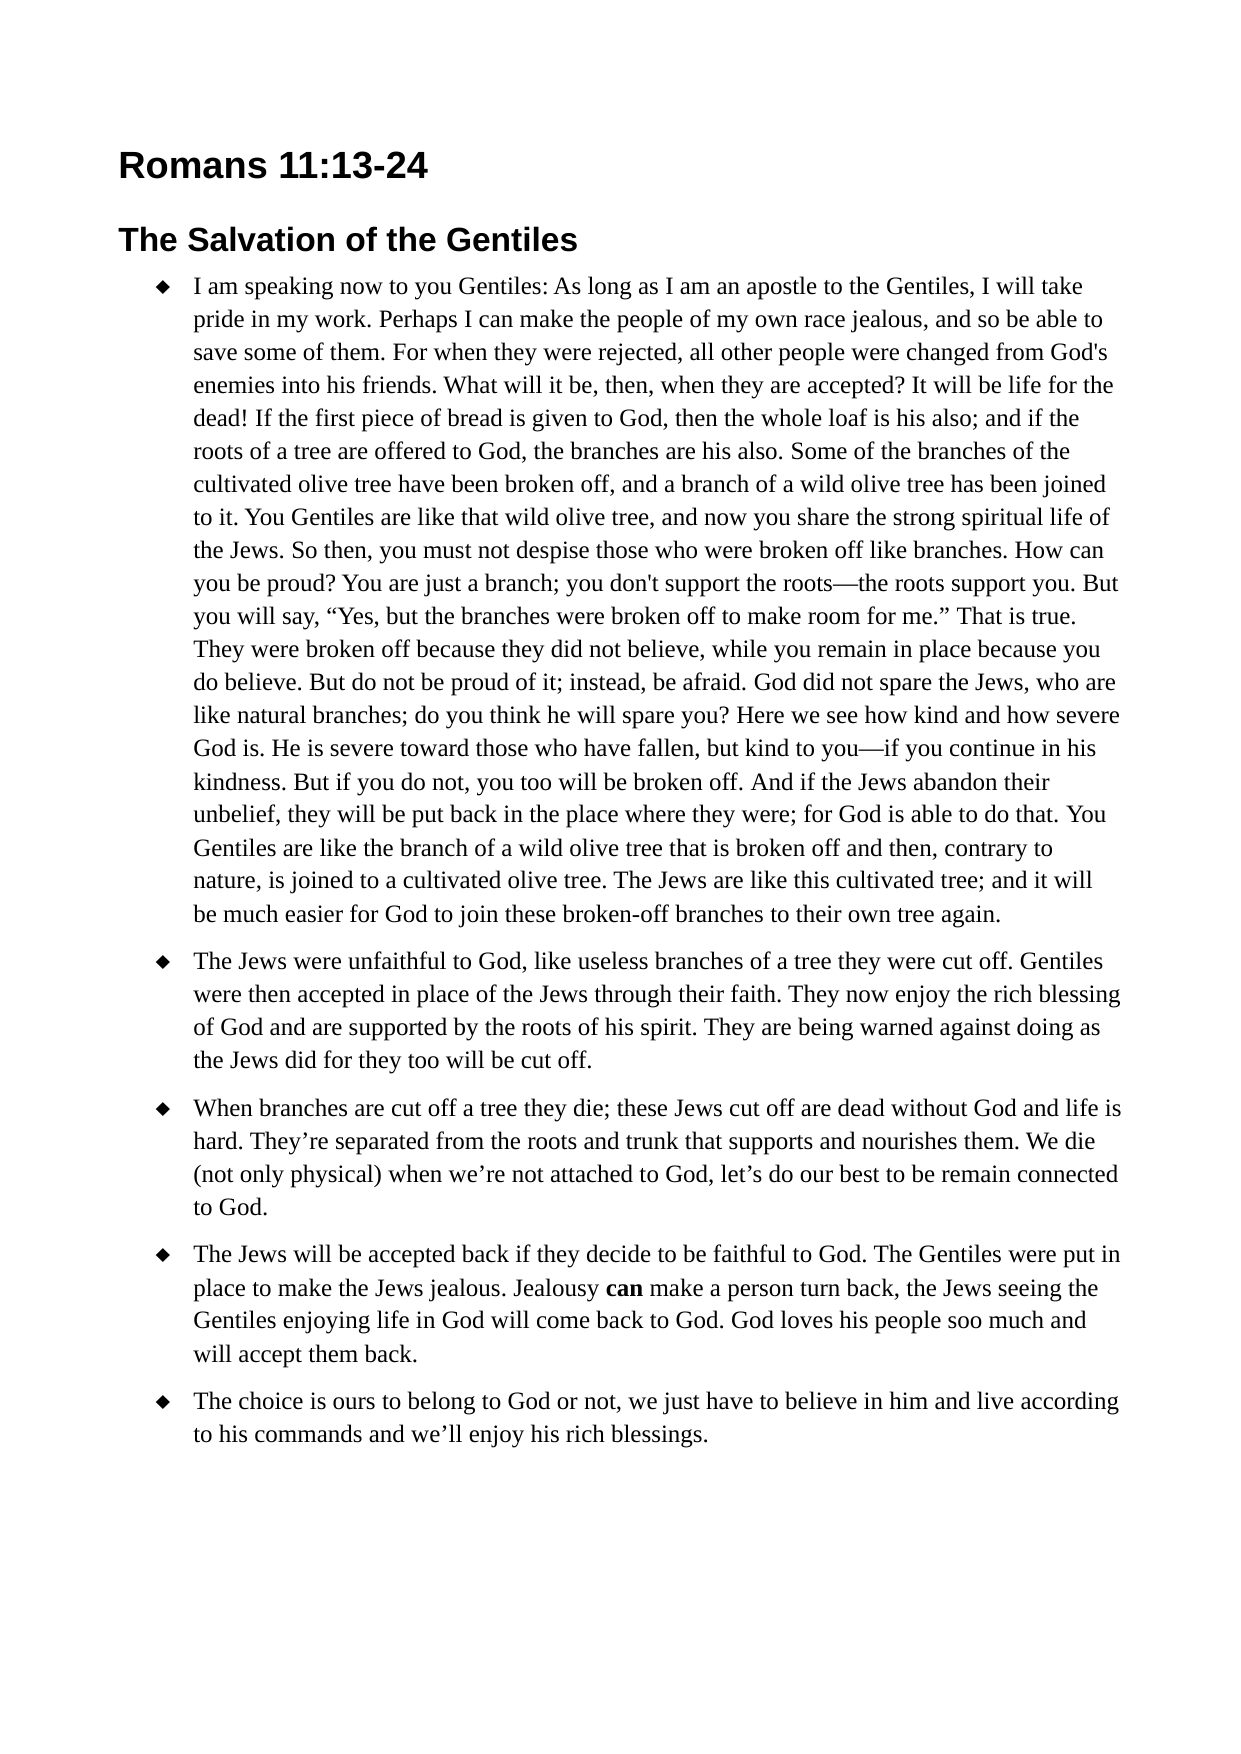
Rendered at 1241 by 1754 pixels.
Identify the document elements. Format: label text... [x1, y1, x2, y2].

list When branches are cut off a tree they die; these Jews cut off are dead without God and life is hard. They’re separated from the roots and trunk that supports and nourishes them. We die (not only physical) when we’re not attached to God, let’s do our best to be remain connected to God. [156, 1093, 1122, 1221]
subtitle Romans 11:13-24 [118, 143, 1122, 187]
subtitle The Salvation of the Gentiles [118, 220, 1122, 259]
list The Jews were unfaithful to God, like useless branches of a tree they were cut off. Gentiles were then accepted in place of the Jews through their faith. They now enjoy the rich blessing of God and are supported by the roots of his spirit. They are being warned against doing as the Jews did for they too will be cut off. [156, 946, 1122, 1074]
list I am speaking now to you Gentiles: As long as I am an apostle to the Gentiles, I will take pride in my work. Perhaps I can make the people of my own race jealous, and so be able to save some of them. For when they were rejected, all other people were changed from God's enemies into his friends. What will it be, then, when they are accepted? It will be life for the dead! If the first piece of bread is given to God, then the whole loaf is his also; and if the roots of a tree are offered to God, the branches are his also. Some of the branches of the cultivated olive tree have been broken off, and a branch of a wild olive tree has been joined to it. You Gentiles are like that wild olive tree, and now you share the strong spiritual life of the Jews. So then, you must not despise those who were broken off like branches. How can you be proud? You are just a branch; you don't support the roots—the roots support you. But you will say, “Yes, but the branches were broken off to make room for me.” That is true. They were broken off because they did not believe, while you remain in place because you do believe. But do not be proud of it; instead, be afraid. God did not spare the Jews, who are like natural branches; do you think he will spare you? Here we see how kind and how severe God is. He is severe toward those who have fallen, but kind to you—if you continue in his kindness. But if you do not, you too will be broken off. And if the Jews abandon their unbelief, they will be put back in the place where they were; for God is able to do that. You Gentiles are like the branch of a wild olive tree that is broken off and then, contrary to nature, is joined to a cultivated olive tree. The Jews are like this cultivated tree; and it will be much easier for God to join these broken-off branches to their own tree again. [156, 271, 1122, 927]
list The choice is ours to belong to God or not, we just have to believe in him and live according to his commands and we’ll enjoy his rich blessings. [156, 1386, 1122, 1448]
list The Jews will be accepted back if they decide to be faithful to God. The Gentiles were put in place to make the Jews jealous. Jealousy can make a person turn back, the Jews seeing the Gentiles enjoying life in God will come back to God. God loves his people soo much and will accept them back. [156, 1239, 1122, 1367]
